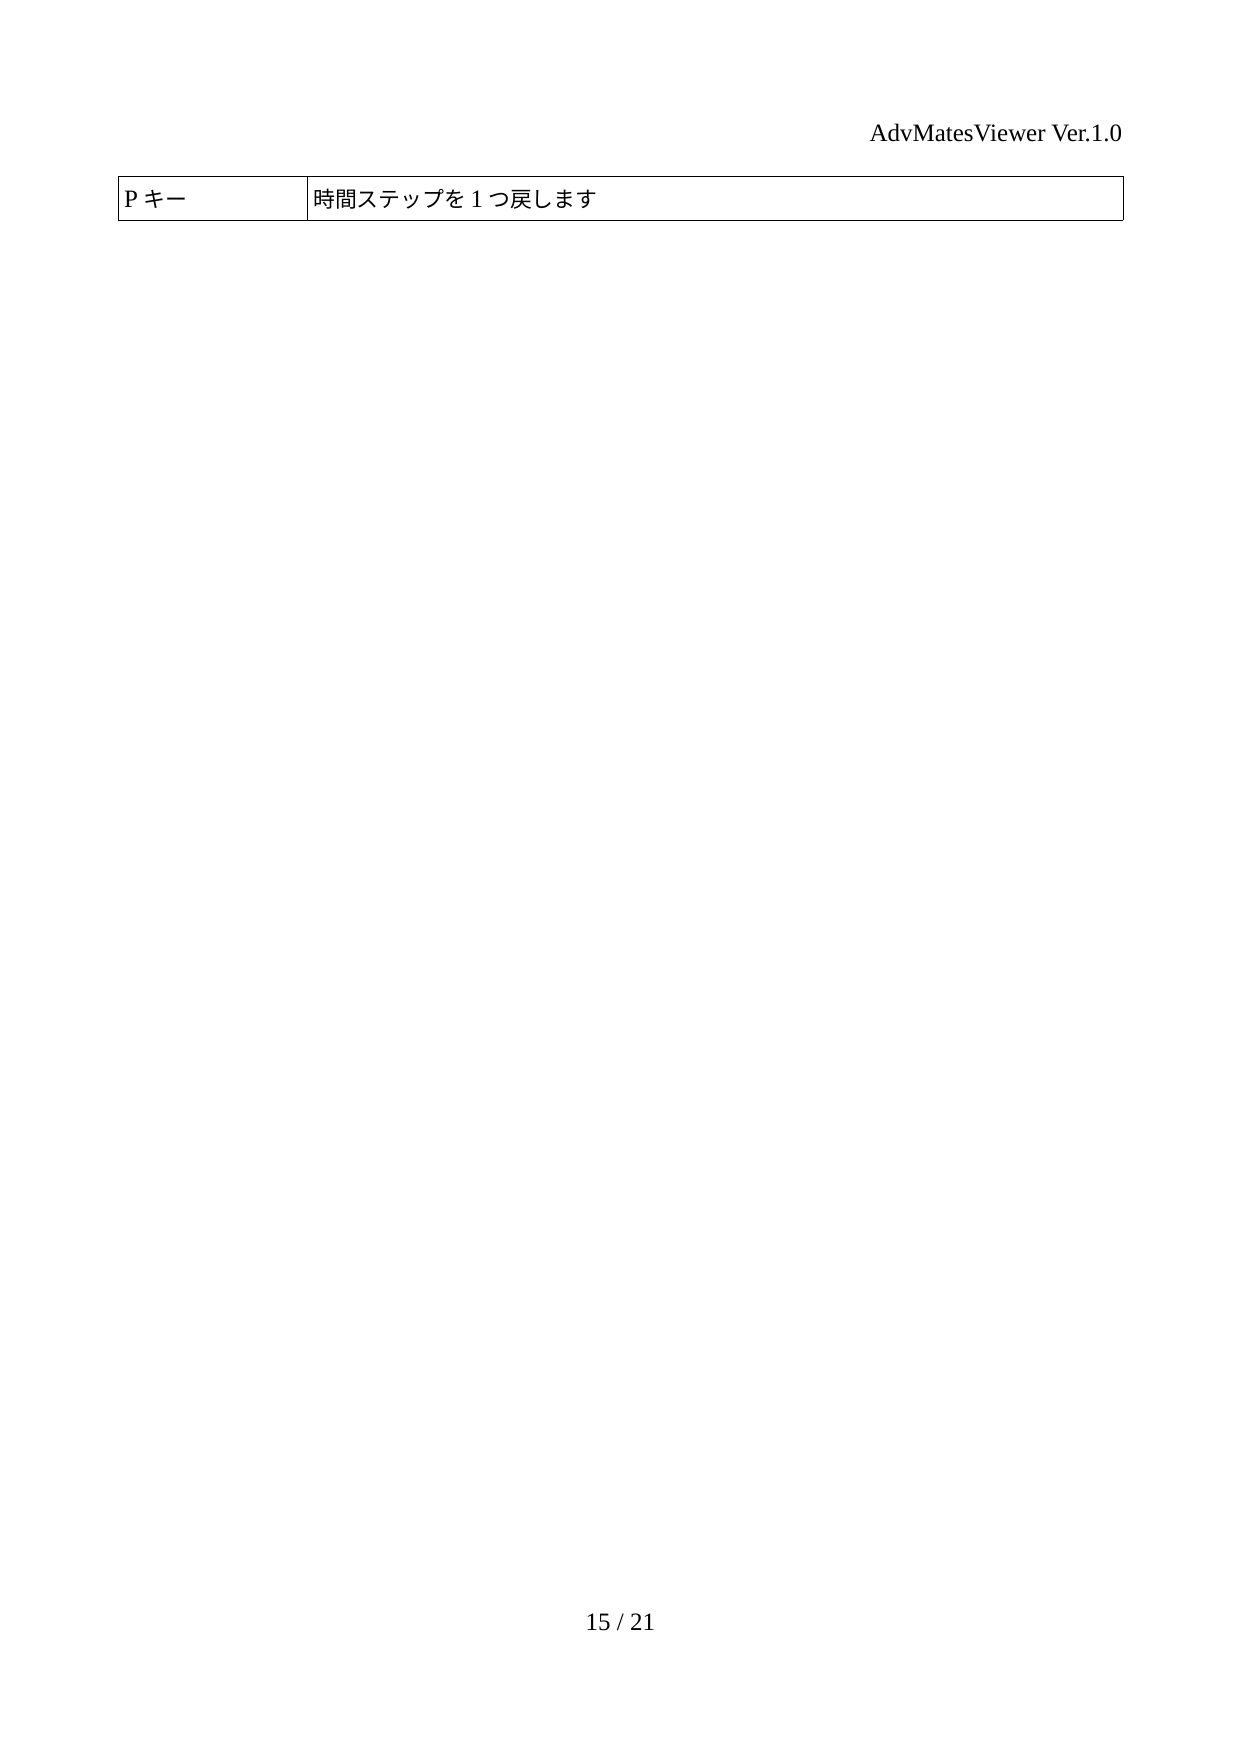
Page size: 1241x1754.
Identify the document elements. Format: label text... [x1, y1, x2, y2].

table_cell Pキー [119, 177, 307, 219]
table_cell 時間ステップを1つ戻します [308, 177, 1123, 219]
